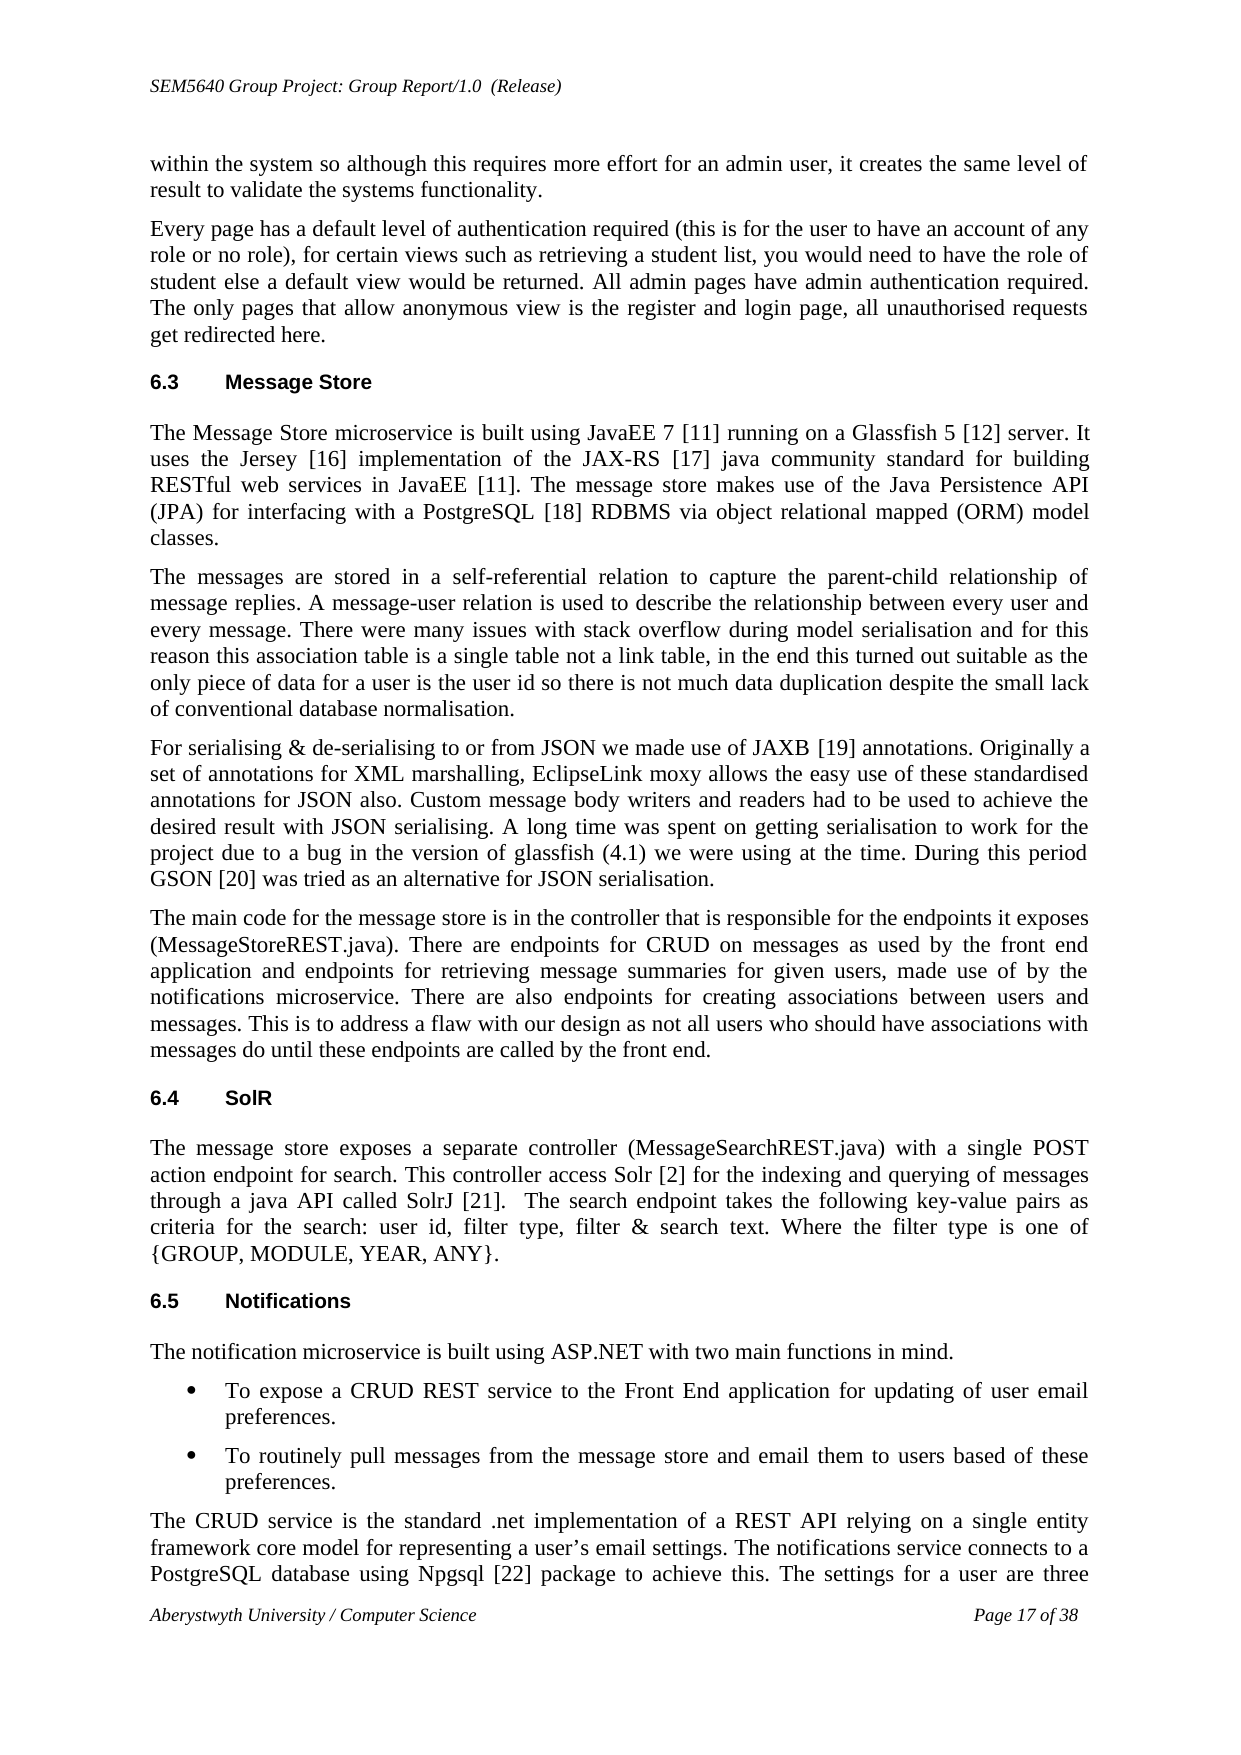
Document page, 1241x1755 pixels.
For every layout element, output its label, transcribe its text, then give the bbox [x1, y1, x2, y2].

subtitle Message Store [150, 370, 1090, 394]
text The message store exposes a separate controller (MessageSearchREST.java) with a single POST action endpoint for search. This controller access Solr [2] for the indexing and querying of messages through a java API called SolrJ [21]. The search endpoint takes the following key-value pairs as criteria for the search: user id, filter type, filter & search text. Where the filter type is one of {GROUP, MODULE, YEAR, ANY}. [150, 1134, 1090, 1266]
text The messages are stored in a self-referential relation to capture the parent-child relationship of message replies. A message-user relation is used to describe the relationship between every user and every message. There were many issues with stack overflow during model serialisation and for this reason this association table is a single table not a link table, in the end this turned out suitable as the only piece of data for a user is the user id so there is not much data duplication despite the small lack of conventional database normalisation. [150, 563, 1090, 721]
list To routinely pull messages from the message store and email them to users based of these preferences. [187, 1442, 1090, 1495]
text The notification microservice is built using ASP.NET with two main functions in mind. [150, 1338, 1090, 1364]
text The CRUD service is the standard .net implementation of a REST API relying on a single entity framework core model for representing a user’s email settings. The notifications service connects to a PostgreSQL database using Npgsql [22] package to achieve this. The settings for a user are three [150, 1507, 1090, 1586]
list To expose a CRUD REST service to the Front End application for updating of user email preferences. [187, 1377, 1090, 1429]
subtitle SolR [150, 1085, 1090, 1109]
subtitle Notifications [150, 1289, 1090, 1313]
text The main code for the message store is in the controller that is responsible for the endpoints it exposes (MessageStoreREST.java). There are endpoints for CRUD on messages as used by the front end application and endpoints for retrieving message summaries for given users, made use of by the notifications microservice. There are also endpoints for creating associations between users and messages. This is to address a flaw with our design as not all users who should have associations with messages do until these endpoints are called by the front end. [150, 904, 1090, 1062]
text Every page has a default level of authentication required (this is for the user to have an account of any role or no role), for certain views such as retrieving a student list, you would need to have the role of student else a default view would be returned. All admin pages have admin authentication required. The only pages that allow anonymous view is the register and login page, all unauthorised requests get redirected here. [150, 215, 1090, 347]
text The Message Store microservice is built using JavaEE 7 [11] running on a Glassfish 5 [12] server. It uses the Jersey [16] implementation of the JAX-RS [17] java community standard for building RESTful web services in JavaEE [11]. The message store makes use of the Java Persistence API (JPA) for interfacing with a PostgreSQL [18] RDBMS via object relational mapped (ORM) model classes. [150, 419, 1090, 551]
text For serialising & de-serialising to or from JSON we made use of JAXB [19] annotations. Originally a set of annotations for XML marshalling, EclipseLink moxy allows the easy use of these standardised annotations for JSON also. Custom message body writers and readers had to be used to achieve the desired result with JSON serialising. A long time was spent on getting serialisation to work for the project due to a bug in the version of glassfish (4.1) we were using at the time. During this period GSON [20] was tried as an alternative for JSON serialisation. [150, 734, 1090, 892]
text within the system so although this requires more effort for an admin user, it creates the same level of result to validate the systems functionality. [150, 150, 1090, 203]
